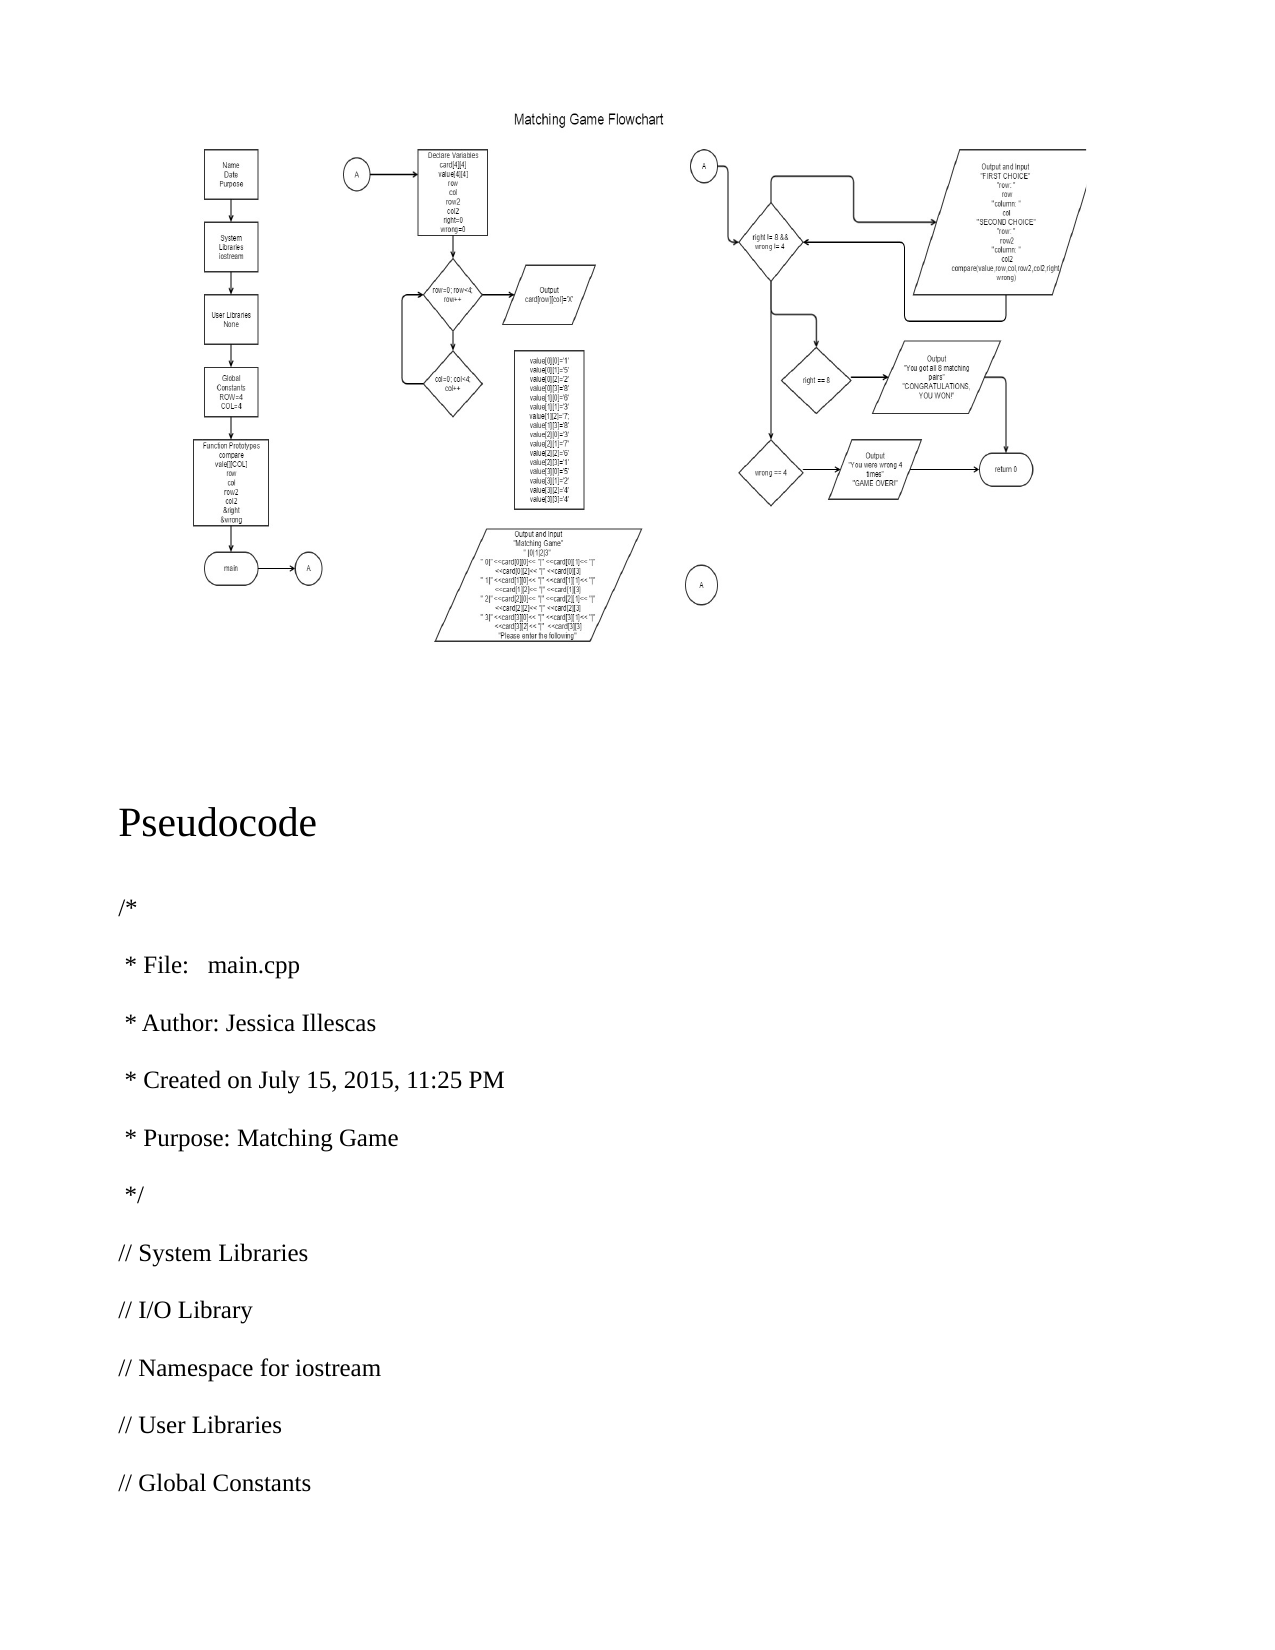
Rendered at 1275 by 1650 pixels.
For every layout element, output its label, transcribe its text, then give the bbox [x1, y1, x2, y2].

text */ [118, 1181, 1157, 1209]
text * Purpose: Matching Game [118, 1123, 1157, 1152]
text // System Libraries [118, 1238, 1157, 1267]
text Pseudocode [118, 797, 1157, 845]
text /* [118, 893, 1157, 922]
picture [140, 90, 1087, 654]
text // Global Constants [118, 1468, 1157, 1497]
text * File: main.cpp [118, 951, 1157, 979]
text * Created on July 15, 2015, 11:25 PM [118, 1066, 1157, 1094]
text * Author: Jessica Illescas [118, 1008, 1157, 1037]
text // I/O Library [118, 1296, 1157, 1324]
text // User Libraries [118, 1411, 1157, 1439]
text // Namespace for iostream [118, 1353, 1157, 1382]
